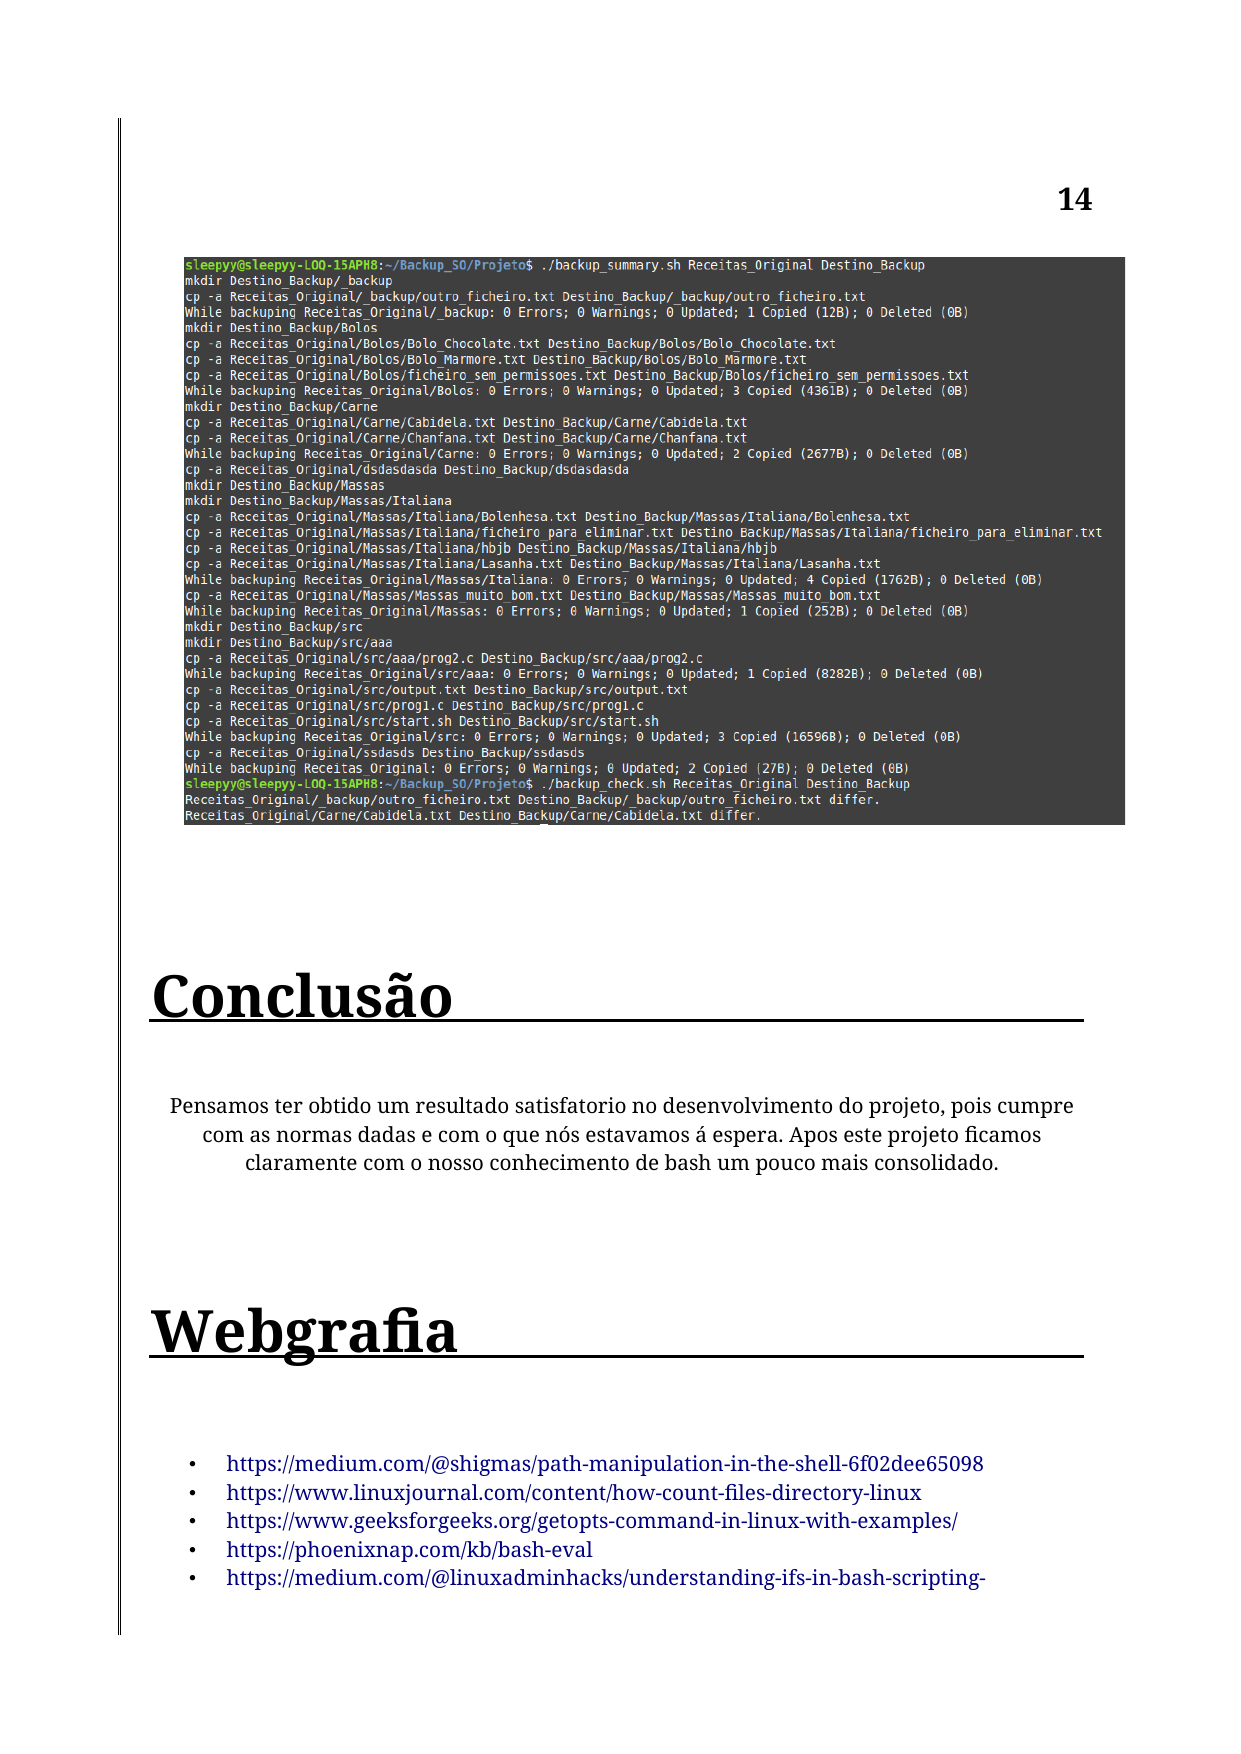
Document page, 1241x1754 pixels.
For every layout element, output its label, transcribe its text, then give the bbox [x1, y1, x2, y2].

list https://www.geeksforgeeks.org/getopts-command-in-linux-with-examples/ [189, 1506, 1092, 1535]
list https://medium.com/@shigmas/path-manipulation-in-the-shell-6f02dee65098 [189, 1449, 1092, 1478]
list https://phoenixnap.com/kb/bash-eval [189, 1535, 1092, 1563]
picture [184, 257, 1126, 825]
text Pensamos ter obtido um resultado satisfatorio no desenvolvimento do projeto, pois cumpre com as normas dadas e com o que nós estavamos á espera. Apos este projeto ficamos claramente com o nosso conhecimento de bash um pouco mais consolidado. [151, 1091, 1092, 1177]
text Webgrafia [151, 1291, 1092, 1370]
text Conclusão [151, 955, 1092, 1034]
list https://medium.com/@linuxadminhacks/understanding-ifs-in-bash-scripting- [189, 1563, 1092, 1592]
list https://www.linuxjournal.com/content/how-count-files-directory-linux [189, 1478, 1092, 1506]
